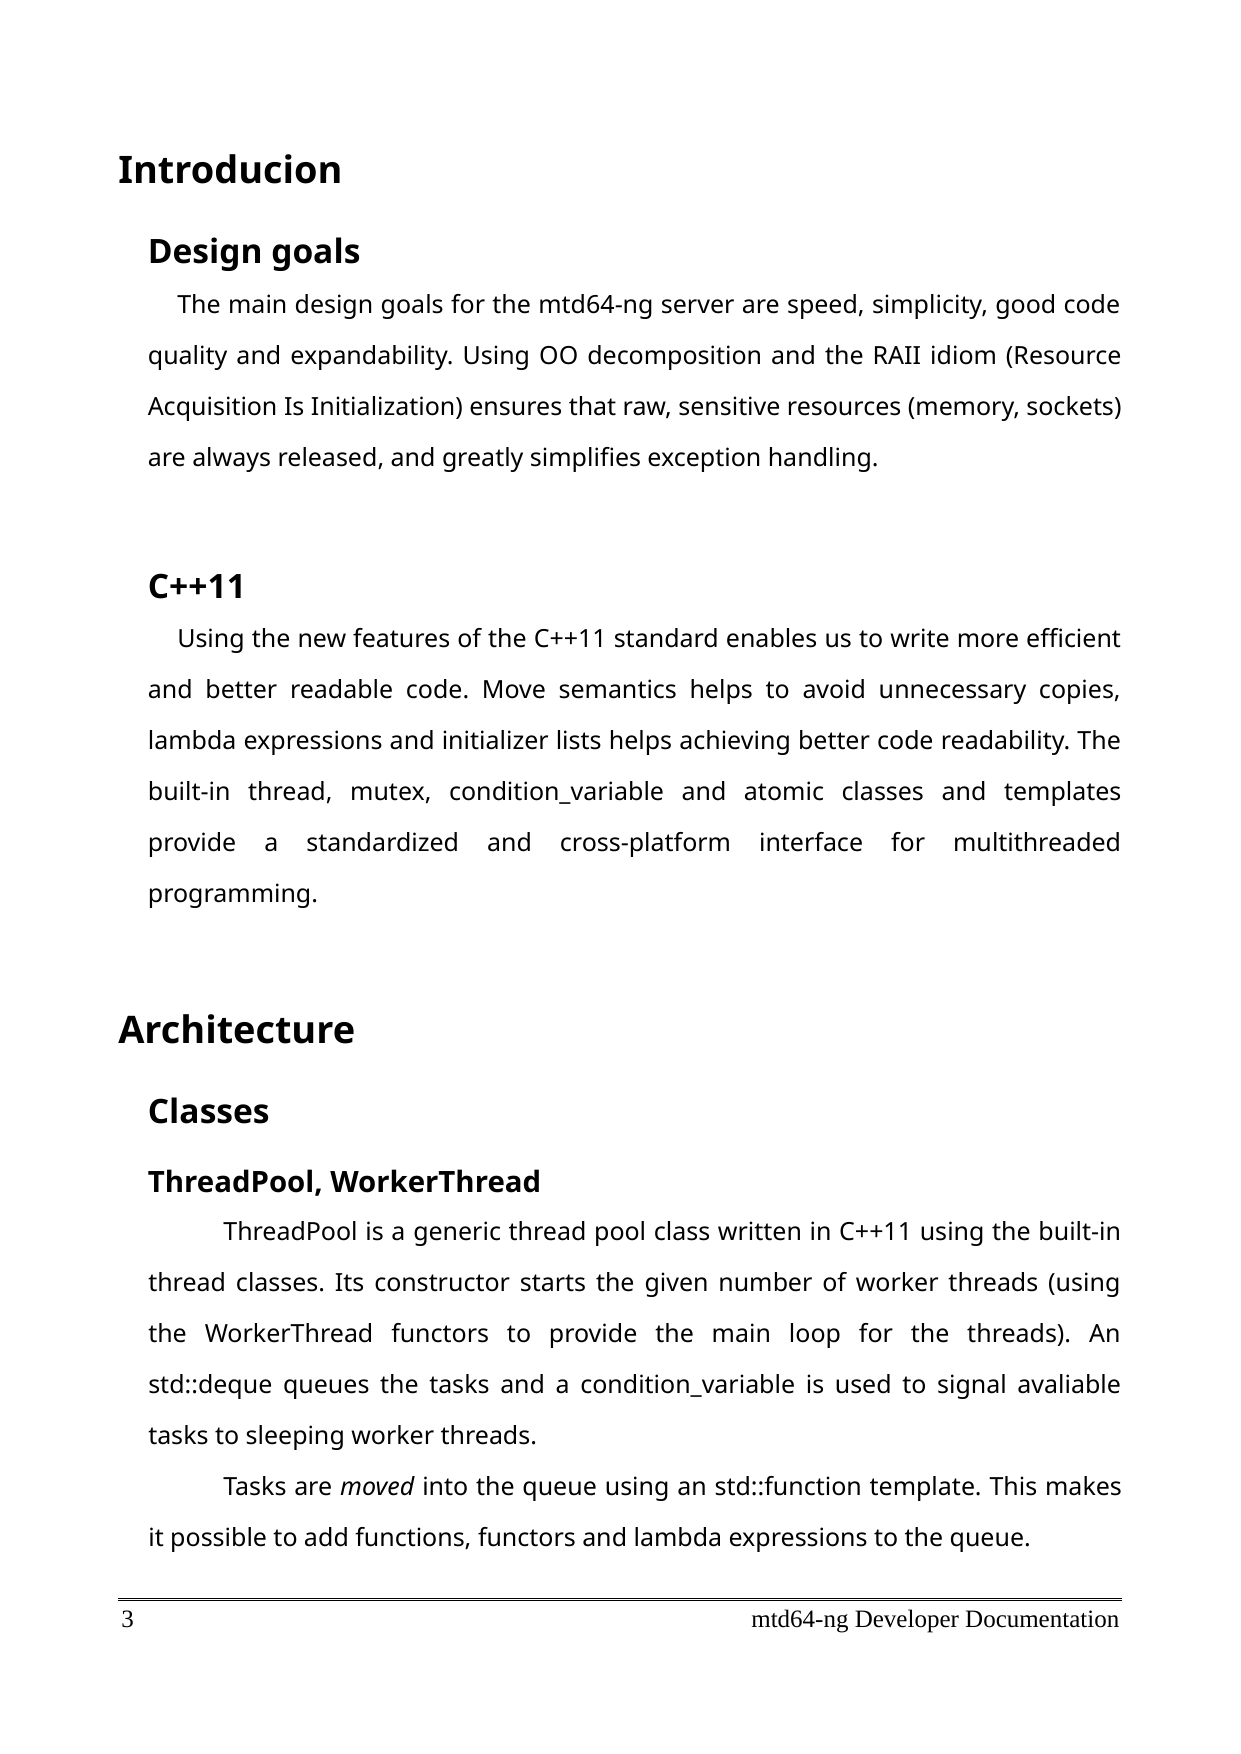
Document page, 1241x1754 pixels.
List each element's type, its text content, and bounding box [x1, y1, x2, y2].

subtitle C++11 [148, 562, 1122, 608]
subtitle Introducion [118, 143, 1122, 195]
text Tasks are moved into the queue using an std::function template. This makes it possible to add functions, functors and lambda expressions to the queue. [148, 1468, 1122, 1553]
subtitle ThreadPool, WorkerThread [148, 1161, 1122, 1201]
text Using the new features of the C++11 standard enables us to write more efficient and better readable code. Move semantics helps to avoid unnecessary copies, lambda expressions and initializer lists helps achieving better code readability. The built-in thread, mutex, condition_variable and atomic classes and templates provide a standardized and cross-platform interface for multithreaded programming. [148, 621, 1122, 910]
text ThreadPool is a generic thread pool class written in C++11 using the built-in thread classes. Its constructor starts the given number of worker threads (using the WorkerThread functors to provide the main loop for the threads). An std::deque queues the tasks and a condition_variable is used to signal avaliable tasks to sleeping worker threads. [148, 1213, 1122, 1451]
text The main design goals for the mtd64-ng server are speed, simplicity, good code quality and expandability. Using OO decomposition and the RAII idiom (Resource Acquisition Is Initialization) ensures that raw, sensitive resources (memory, sockets) are always released, and greatly simplifies exception handling. [148, 286, 1122, 473]
subtitle Classes [148, 1088, 1122, 1134]
subtitle Design goals [148, 228, 1122, 274]
subtitle Architecture [118, 1003, 1122, 1054]
